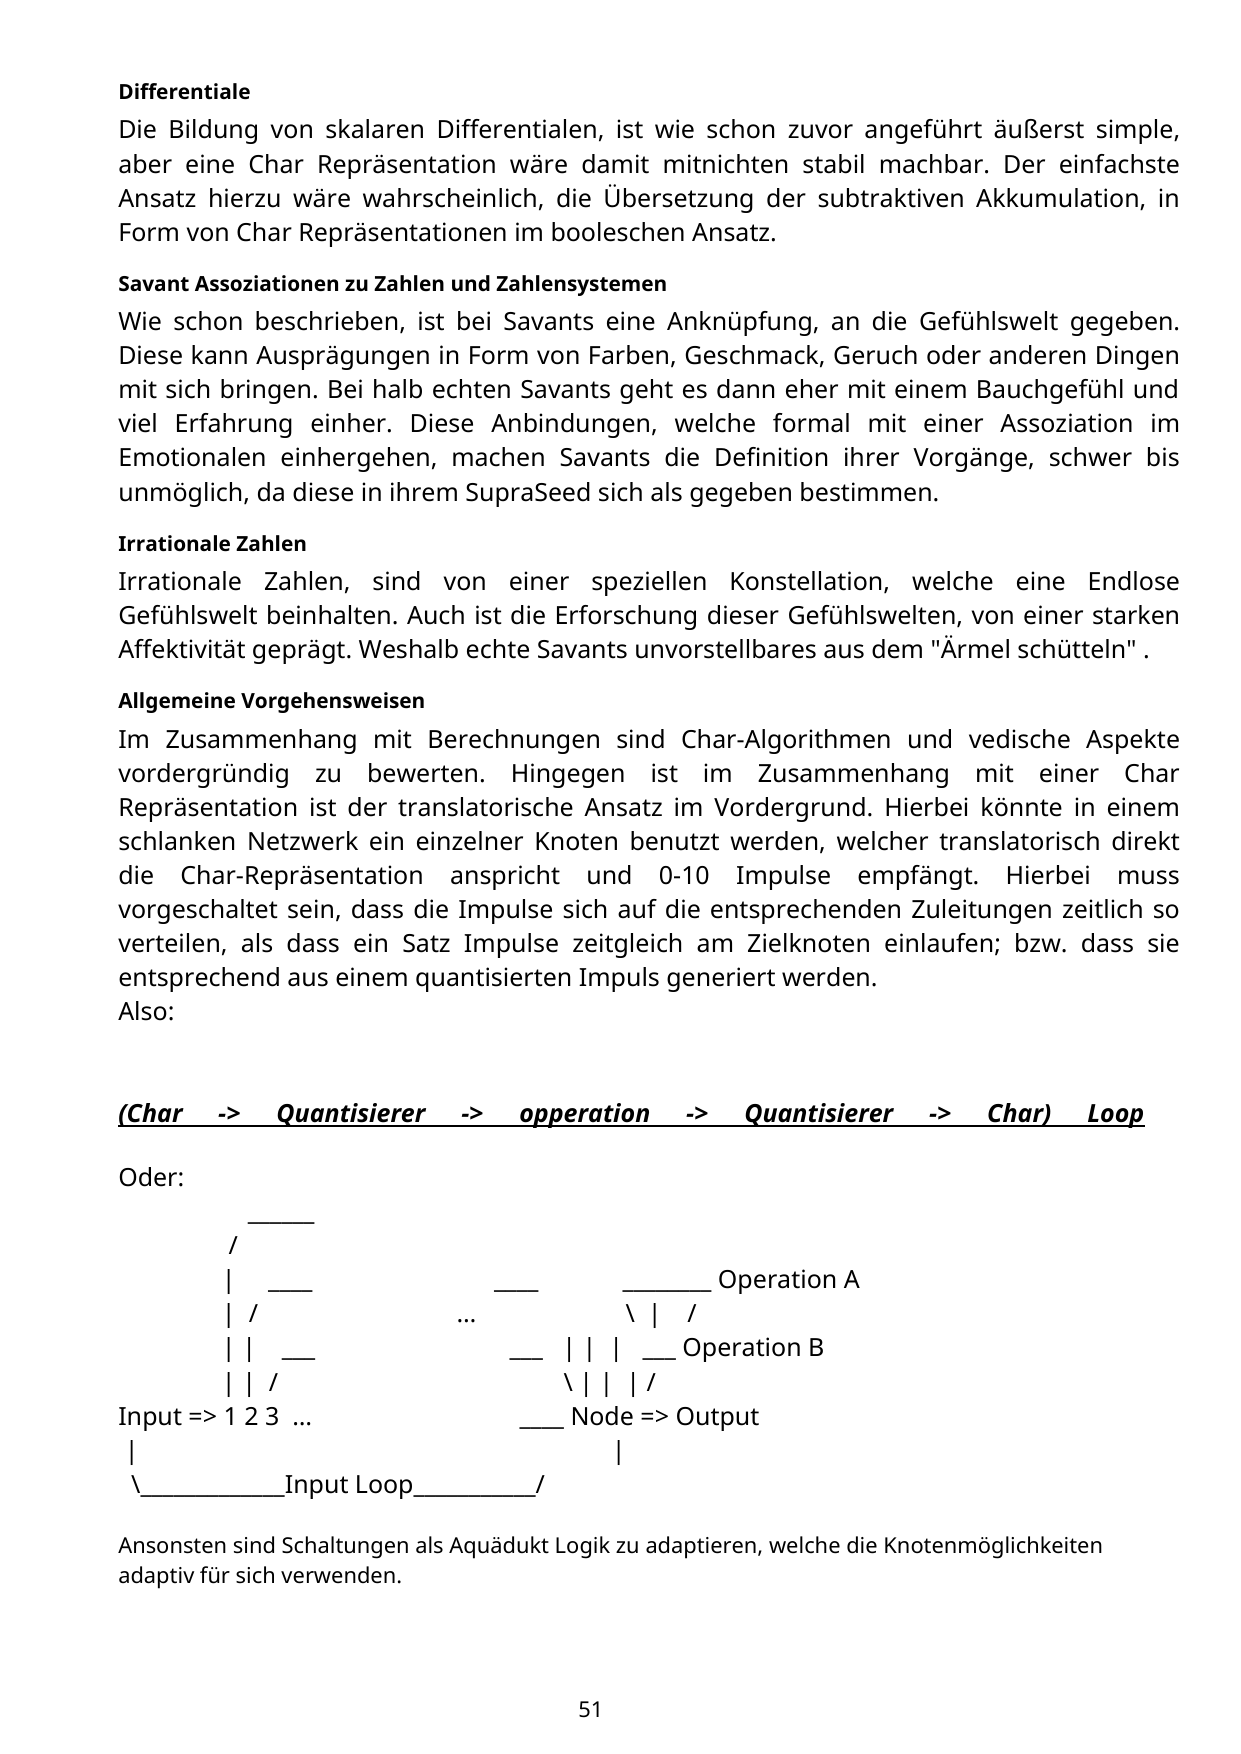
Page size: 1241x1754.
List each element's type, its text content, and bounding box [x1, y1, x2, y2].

text | / … \ | / [118, 1296, 1181, 1330]
text | | / \ | | | / [118, 1364, 1181, 1398]
subtitle Irrationale Zahlen [118, 523, 1181, 557]
subtitle Allgemeine Vorgehensweisen [118, 681, 1181, 715]
text Wie schon beschrieben, ist bei Savants eine Anknüpfung, an die Gefühlswelt gegeben. Diese kann Ausprägungen in Form von Farben, Geschmack, Geruch oder anderen Dingen mit sich bringen. Bei halb echten Savants geht es dann eher mit einem Bauchgefühl und viel Erfahrung einher. Diese Anbindungen, welche formal mit einer Assoziation im Emotionalen einhergehen, machen Savants die Definition ihrer Vorgänge, schwer bis unmöglich, da diese in ihrem SupraSeed sich als gegeben bestimmen. [118, 304, 1181, 508]
text / [118, 1228, 1181, 1262]
text Irrationale Zahlen, sind von einer speziellen Konstellation, welche eine Endlose Gefühlswelt beinhalten. Auch ist die Erforschung dieser Gefühlswelten, von einer starken Affektivität geprägt. Weshalb echte Savants unvorstellbares aus dem "Ärmel schütteln" . [118, 564, 1181, 666]
subtitle Savant Assoziationen zu Zahlen und Zahlensystemen [118, 263, 1181, 298]
text Ansonsten sind Schaltungen als Aquädukt Logik zu adaptieren, welche die Knotenmöglichkeiten adaptiv für sich verwenden. [118, 1530, 1181, 1619]
text Input => 1 2 3 … ____ Node => Output | | [118, 1398, 1181, 1466]
text Oder: [118, 1160, 1181, 1194]
text | ____ ____ ________ Operation A [118, 1262, 1181, 1296]
text \_____________Input Loop___________/ [118, 1466, 1181, 1500]
text Also: [118, 994, 1181, 1028]
text Die Bildung von skalaren Differentialen, ist wie schon zuvor angeführt äußerst simple, aber eine Char Repräsentation wäre damit mitnichten stabil machbar. Der einfachste Ansatz hierzu wäre wahrscheinlich, die Übersetzung der subtraktiven Akkumulation, in Form von Char Repräsentationen im booleschen Ansatz. [118, 112, 1181, 248]
text (Char -> Quantisierer -> opperation -> Quantisierer -> Char) Loop [118, 1028, 1181, 1160]
text Im Zusammenhang mit Berechnungen sind Char-Algorithmen und vedische Aspekte vordergründig zu bewerten. Hingegen ist im Zusammenhang mit einer Char Repräsentation ist der translatorische Ansatz im Vordergrund. Hierbei könnte in einem schlanken Netzwerk ein einzelner Knoten benutzt werden, welcher translatorisch direkt die Char-Repräsentation anspricht und 0-10 Impulse empfängt. Hierbei muss vorgeschaltet sein, dass die Impulse sich auf die entsprechenden Zuleitungen zeitlich so verteilen, als dass ein Satz Impulse zeitgleich am Zielknoten einlaufen; bzw. dass sie entsprechend aus einem quantisierten Impuls generiert werden. [118, 721, 1181, 994]
text | | ___ ___ | | | ___ Operation B [118, 1330, 1181, 1364]
subtitle Differentiale [118, 72, 1181, 106]
text ______ [118, 1194, 1181, 1228]
